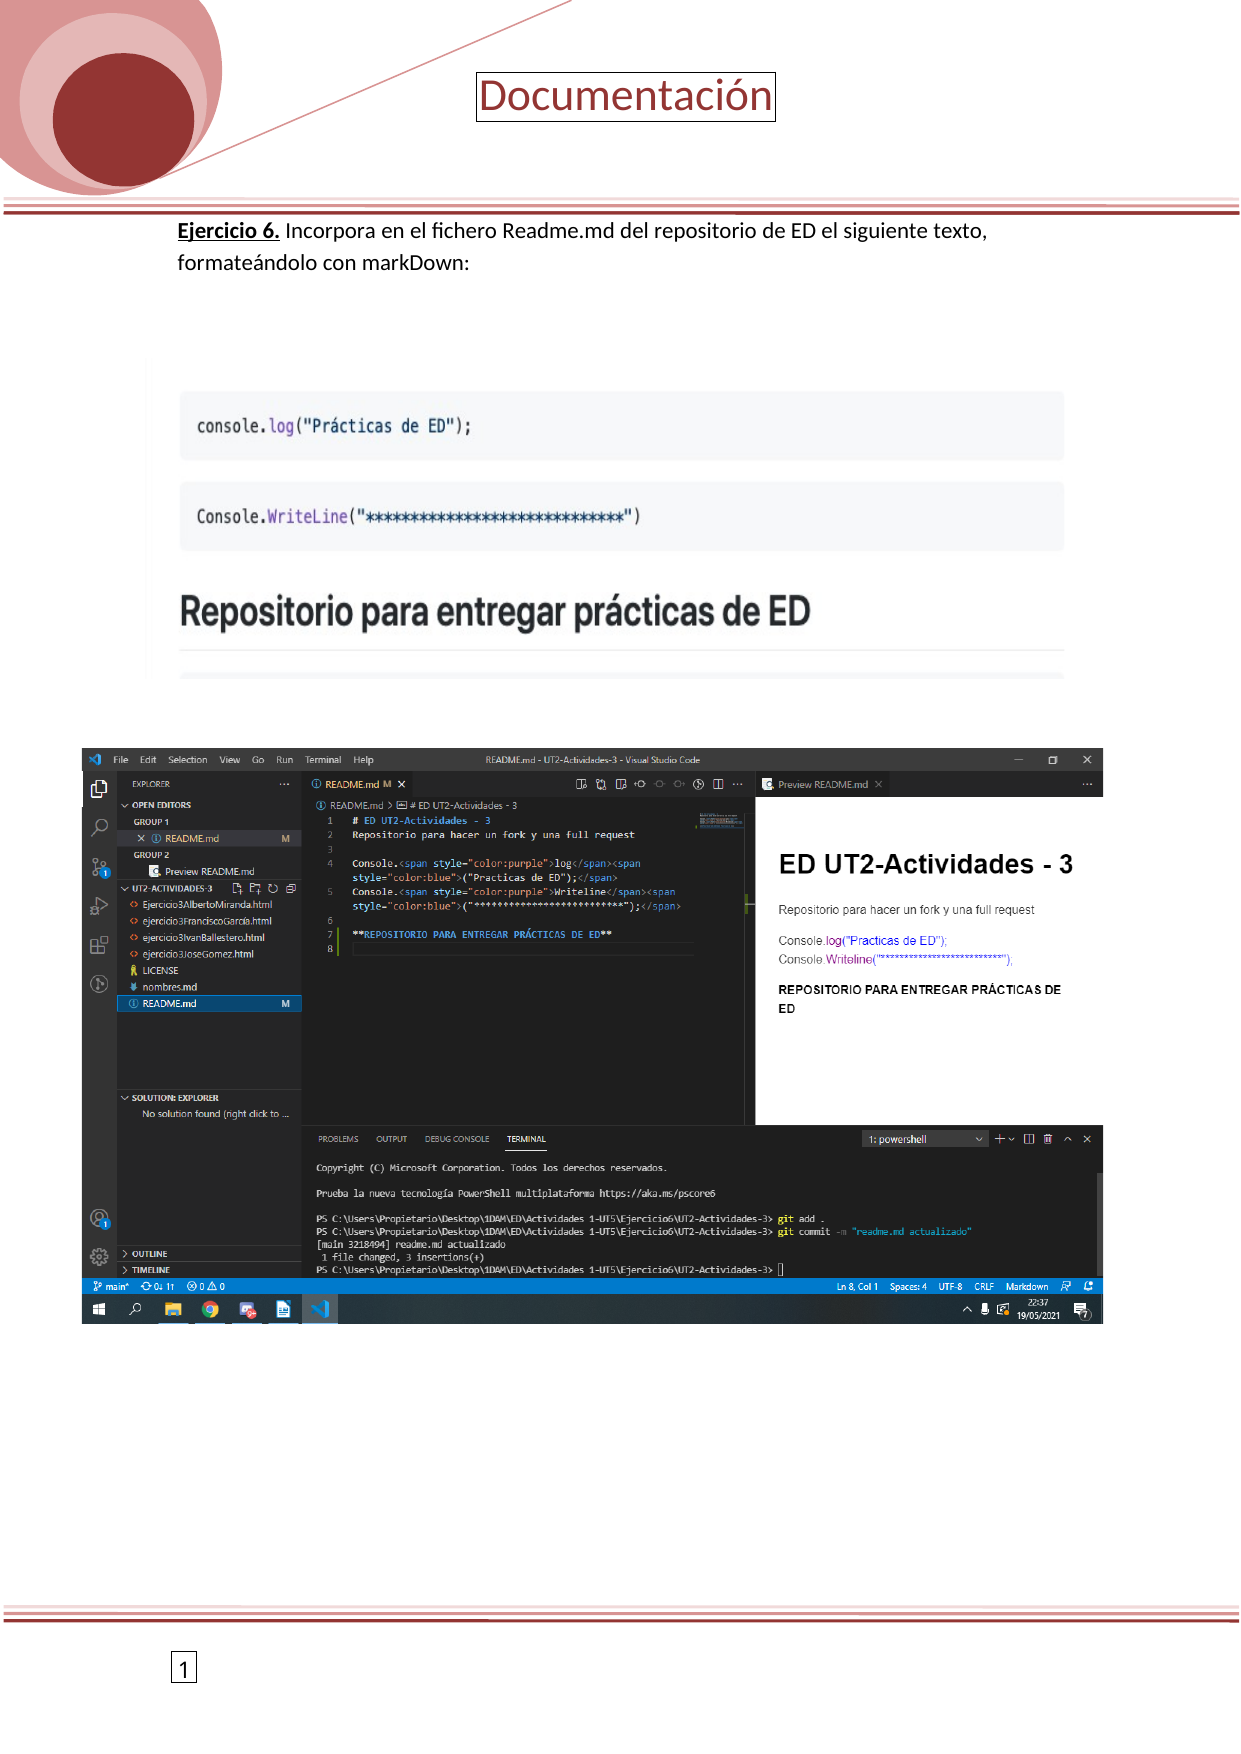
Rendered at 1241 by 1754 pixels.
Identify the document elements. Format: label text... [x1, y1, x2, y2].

picture [145, 358, 1065, 679]
text Ejercicio 6. Incorpora en el fichero Readme.md del repositorio de ED el siguiente texto, formateándolo con markDown: [177, 216, 1111, 276]
picture [81, 748, 1104, 1324]
